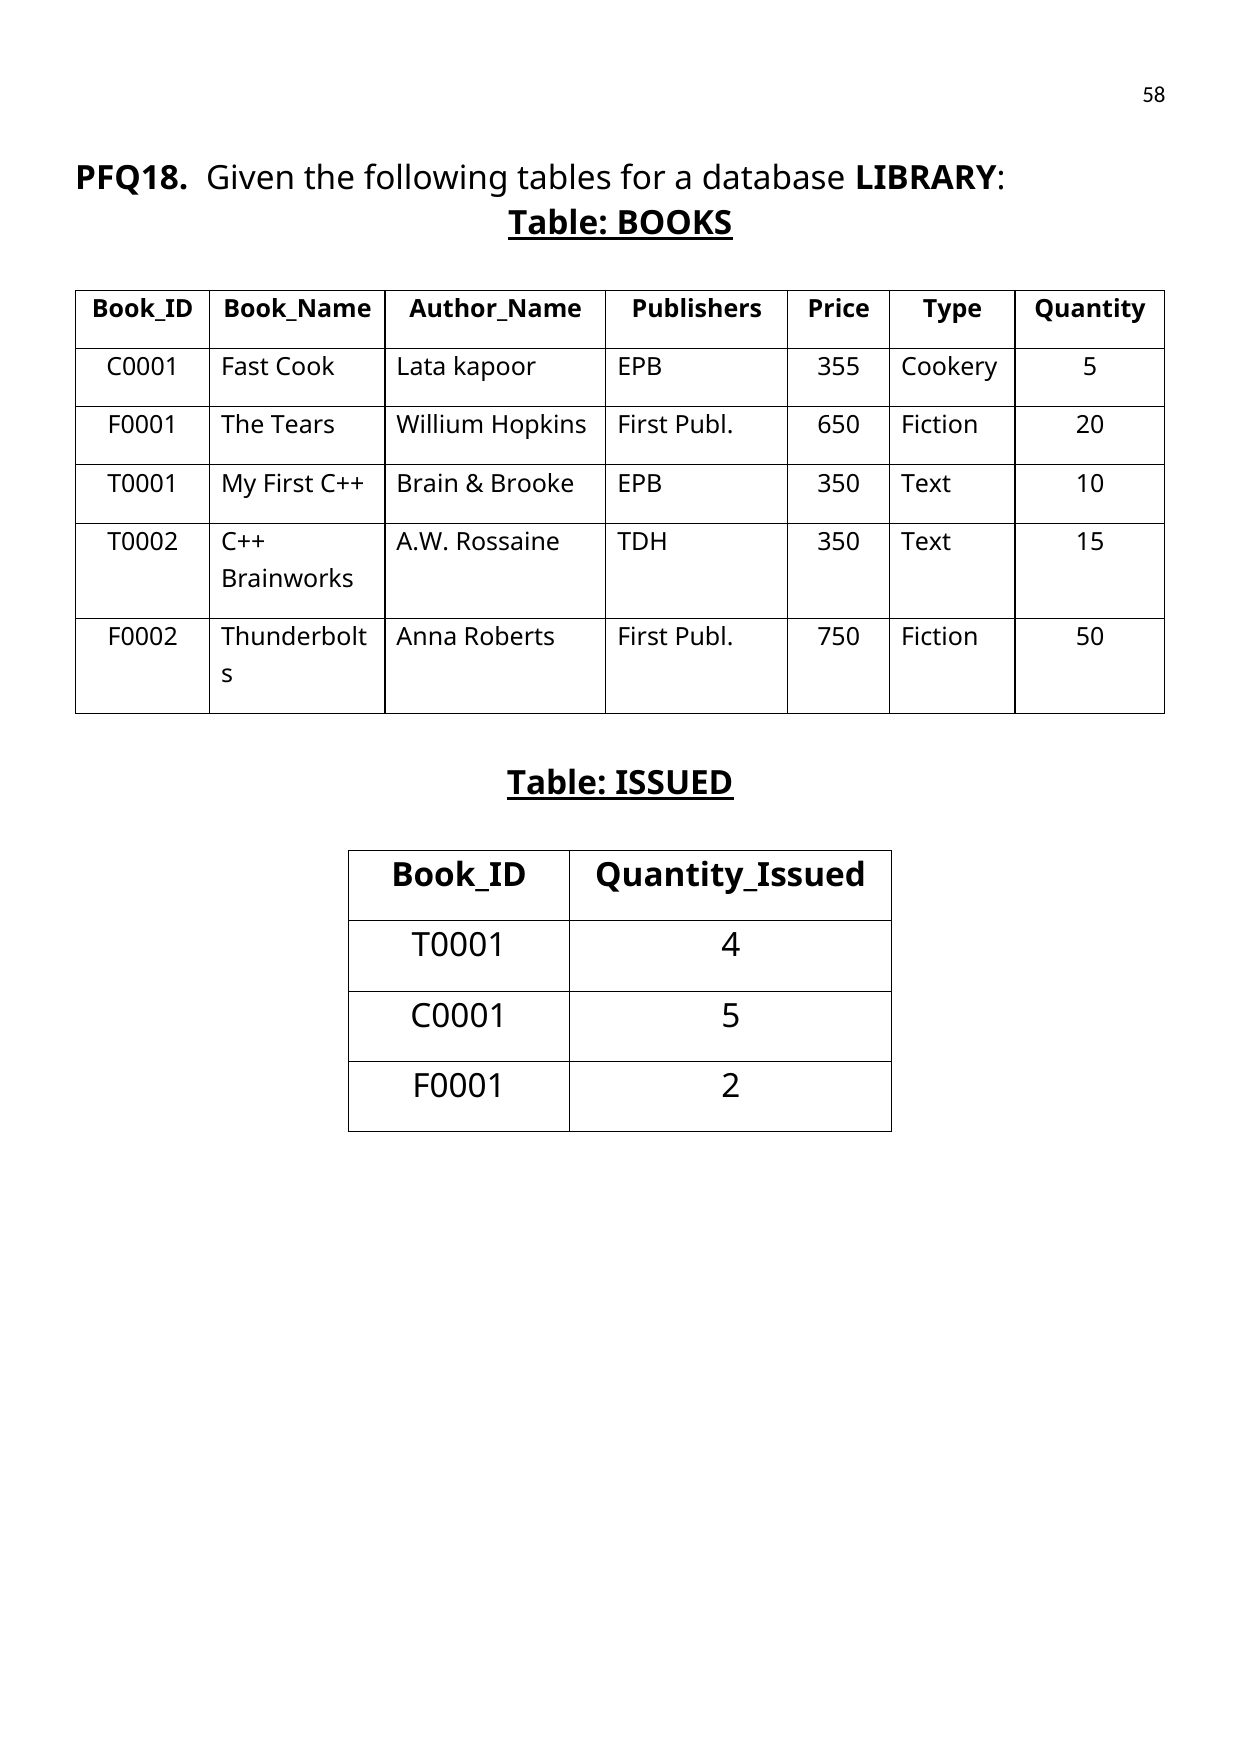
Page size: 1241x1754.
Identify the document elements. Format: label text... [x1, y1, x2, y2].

table_cell 15 [1016, 524, 1164, 618]
table_header Type [890, 291, 1014, 348]
table_cell Fiction [890, 407, 1014, 464]
table_cell 20 [1016, 407, 1164, 464]
table_cell 750 [788, 619, 889, 713]
table_cell Anna Roberts [386, 619, 605, 713]
table_cell The Tears [210, 407, 384, 464]
table_cell First Publ. [606, 619, 787, 713]
table_cell T0001 [76, 465, 209, 523]
table_cell 10 [1016, 465, 1164, 523]
table_cell Thunderbolts [210, 619, 384, 713]
table_header Book_ID [76, 291, 209, 348]
table_cell First Publ. [606, 407, 787, 464]
table_cell My First C++ [210, 465, 384, 523]
table_cell C0001 [349, 992, 569, 1061]
table_cell Fiction [890, 619, 1014, 713]
table_cell F0001 [76, 407, 209, 464]
table_cell 350 [788, 465, 889, 523]
table_cell 350 [788, 524, 889, 618]
table_cell 650 [788, 407, 889, 464]
table_header Author_Name [386, 291, 605, 348]
table_cell Text [890, 465, 1014, 523]
table_cell 5 [1016, 349, 1164, 406]
table_cell F0001 [349, 1062, 569, 1131]
table_cell C++ Brainworks [210, 524, 384, 618]
text Table: BOOKS [75, 199, 1165, 244]
table_cell Willium Hopkins [386, 407, 605, 464]
table_cell F0002 [76, 619, 209, 713]
text Table: ISSUED [75, 759, 1165, 804]
table_cell EPB [606, 465, 787, 523]
table_cell T0002 [76, 524, 209, 618]
table_cell T0001 [349, 921, 569, 991]
table_header Book_Name [210, 291, 384, 348]
table_cell 5 [570, 992, 891, 1061]
table_header Publishers [606, 291, 787, 348]
table_header Quantity [1016, 291, 1164, 348]
table_header Quantity_Issued [570, 851, 891, 920]
table_cell TDH [606, 524, 787, 618]
table_header Book_ID [349, 851, 569, 920]
table_cell A.W. Rossaine [386, 524, 605, 618]
table_cell 50 [1016, 619, 1164, 713]
table_header Price [788, 291, 889, 348]
table_cell Lata kapoor [386, 349, 605, 406]
table_cell C0001 [76, 349, 209, 406]
table_cell 4 [570, 921, 891, 991]
table_cell 355 [788, 349, 889, 406]
table_cell Text [890, 524, 1014, 618]
table_cell Brain & Brooke [386, 465, 605, 523]
table_cell EPB [606, 349, 787, 406]
table_cell Fast Cook [210, 349, 384, 406]
text PFQ18. Given the following tables for a database LIBRARY: [75, 153, 1165, 199]
table_cell 2 [570, 1062, 891, 1131]
table_cell Cookery [890, 349, 1014, 406]
